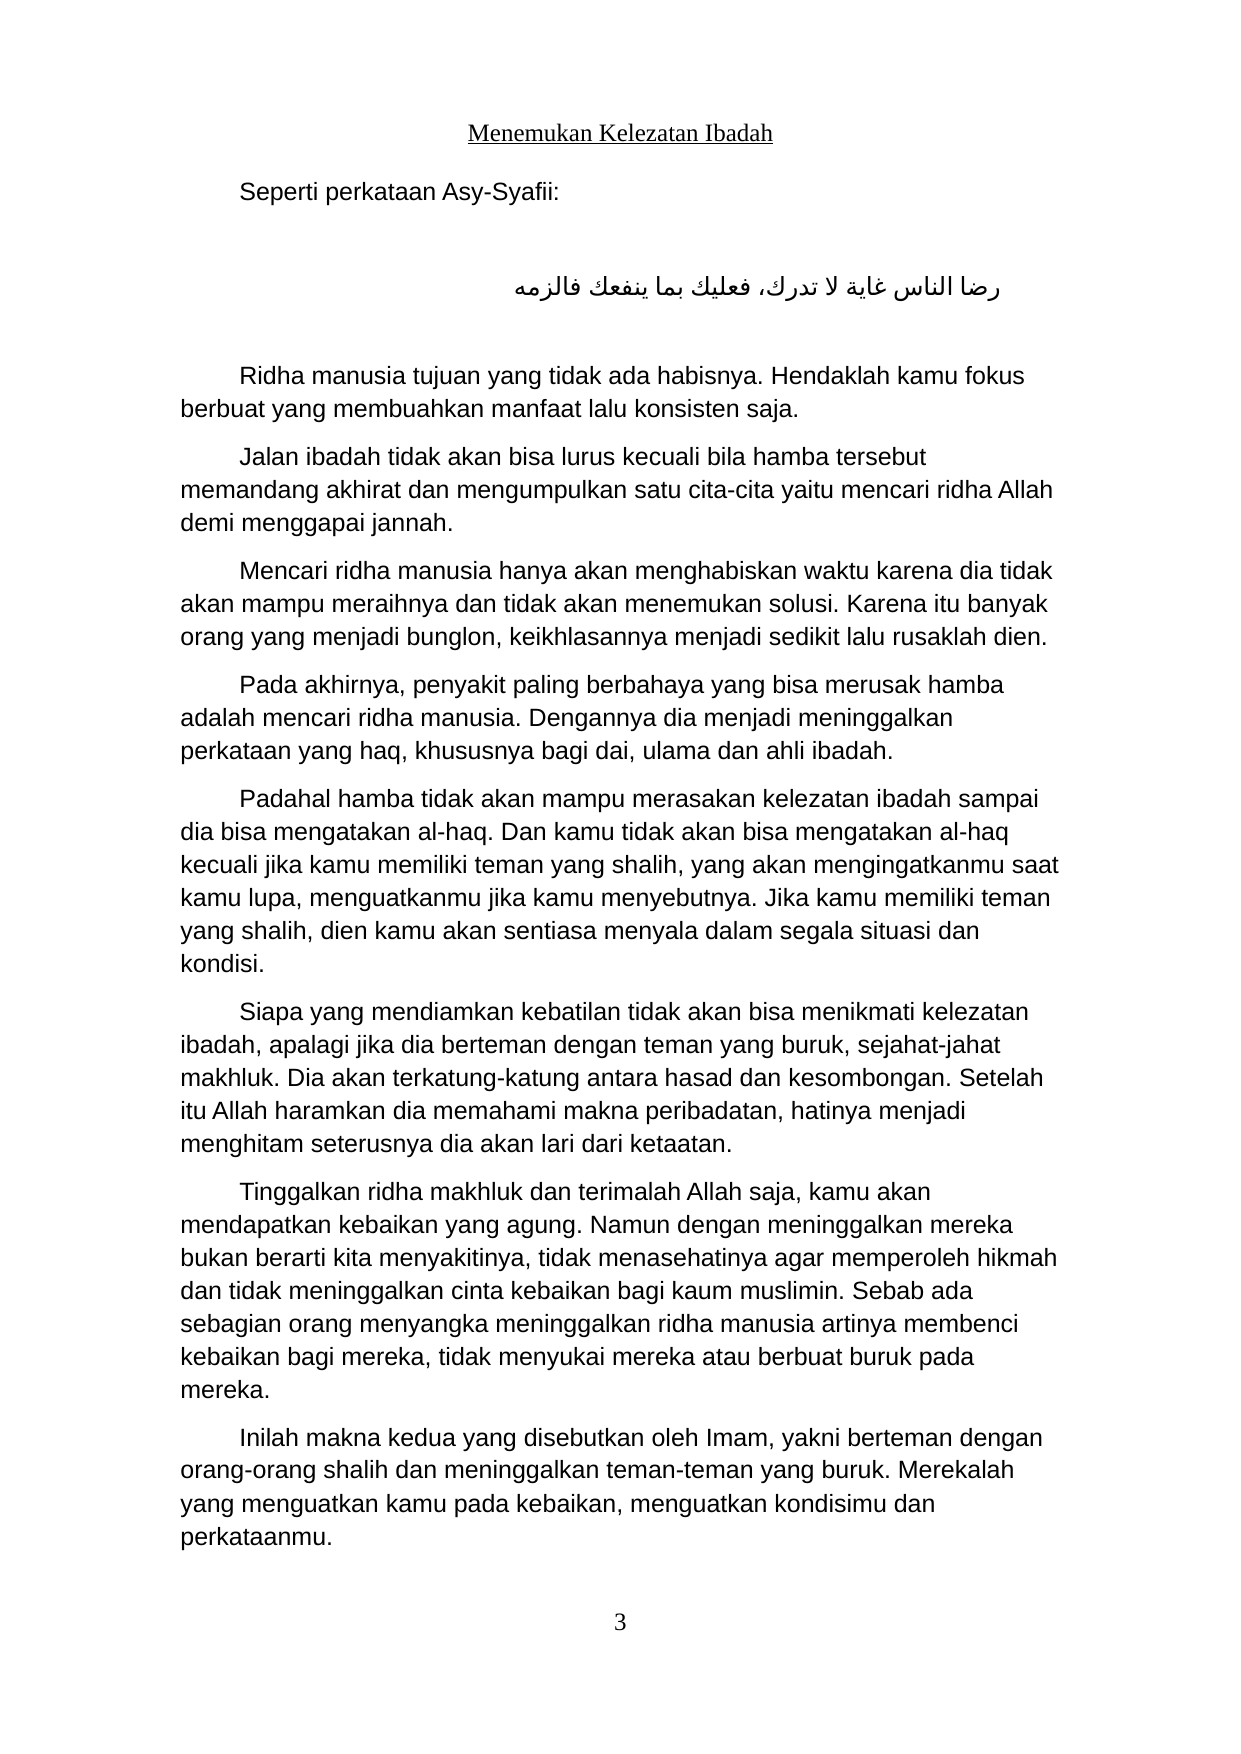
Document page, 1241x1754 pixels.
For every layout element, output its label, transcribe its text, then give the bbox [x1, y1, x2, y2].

text Pada akhirnya, penyakit paling berbahaya yang bisa merusak hamba adalah mencari ridha manusia. Dengannya dia menjadi meninggalkan perkataan yang haq, khususnya bagi dai, ulama dan ahli ibadah. [180, 670, 1060, 765]
text Jalan ibadah tidak akan bisa lurus kecuali bila hamba tersebut memandang akhirat dan mengumpulkan satu cita-cita yaitu mencari ridha Allah demi menggapai jannah. [180, 442, 1060, 537]
text رضا الناس غاية لا تدرك، فعليك بما ينفعك فالزمه [180, 273, 1060, 305]
text Seperti perkataan Asy-Syafii: [180, 177, 1060, 206]
text Inilah makna kedua yang disebutkan oleh Imam, yakni berteman dengan orang-orang shalih dan meninggalkan teman-teman yang buruk. Merekalah yang menguatkan kamu pada kebaikan, menguatkan kondisimu dan perkataanmu. [180, 1422, 1060, 1550]
text Ridha manusia tujuan yang tidak ada habisnya. Hendaklah kamu fokus berbuat yang membuahkan manfaat lalu konsisten saja. [180, 361, 1060, 423]
text Padahal hamba tidak akan mampu merasakan kelezatan ibadah sampai dia bisa mengatakan al-haq. Dan kamu tidak akan bisa mengatakan al-haq kecuali jika kamu memiliki teman yang shalih, yang akan mengingatkanmu saat kamu lupa, menguatkanmu jika kamu menyebutnya. Jika kamu memiliki teman yang shalih, dien kamu akan sentiasa menyala dalam segala situasi dan kondisi. [180, 784, 1060, 978]
text Tinggalkan ridha makhluk dan terimalah Allah saja, kamu akan mendapatkan kebaikan yang agung. Namun dengan meninggalkan mereka bukan berarti kita menyakitinya, tidak menasehatinya agar memperoleh hikmah dan tidak meninggalkan cinta kebaikan bagi kaum muslimin. Sebab ada sebagian orang menyangka meninggalkan ridha manusia artinya membenci kebaikan bagi mereka, tidak menyukai mereka atau berbuat buruk pada mereka. [180, 1177, 1060, 1403]
text Siapa yang mendiamkan kebatilan tidak akan bisa menikmati kelezatan ibadah, apalagi jika dia berteman dengan teman yang buruk, sejahat-jahat makhluk. Dia akan terkatung-katung antara hasad dan kesombongan. Setelah itu Allah haramkan dia memahami makna peribadatan, hatinya menjadi menghitam seterusnya dia akan lari dari ketaatan. [180, 997, 1060, 1157]
text Mencari ridha manusia hanya akan menghabiskan waktu karena dia tidak akan mampu meraihnya dan tidak akan menemukan solusi. Karena itu banyak orang yang menjadi bunglon, keikhlasannya menjadi sedikit lalu rusaklah dien. [180, 556, 1060, 651]
